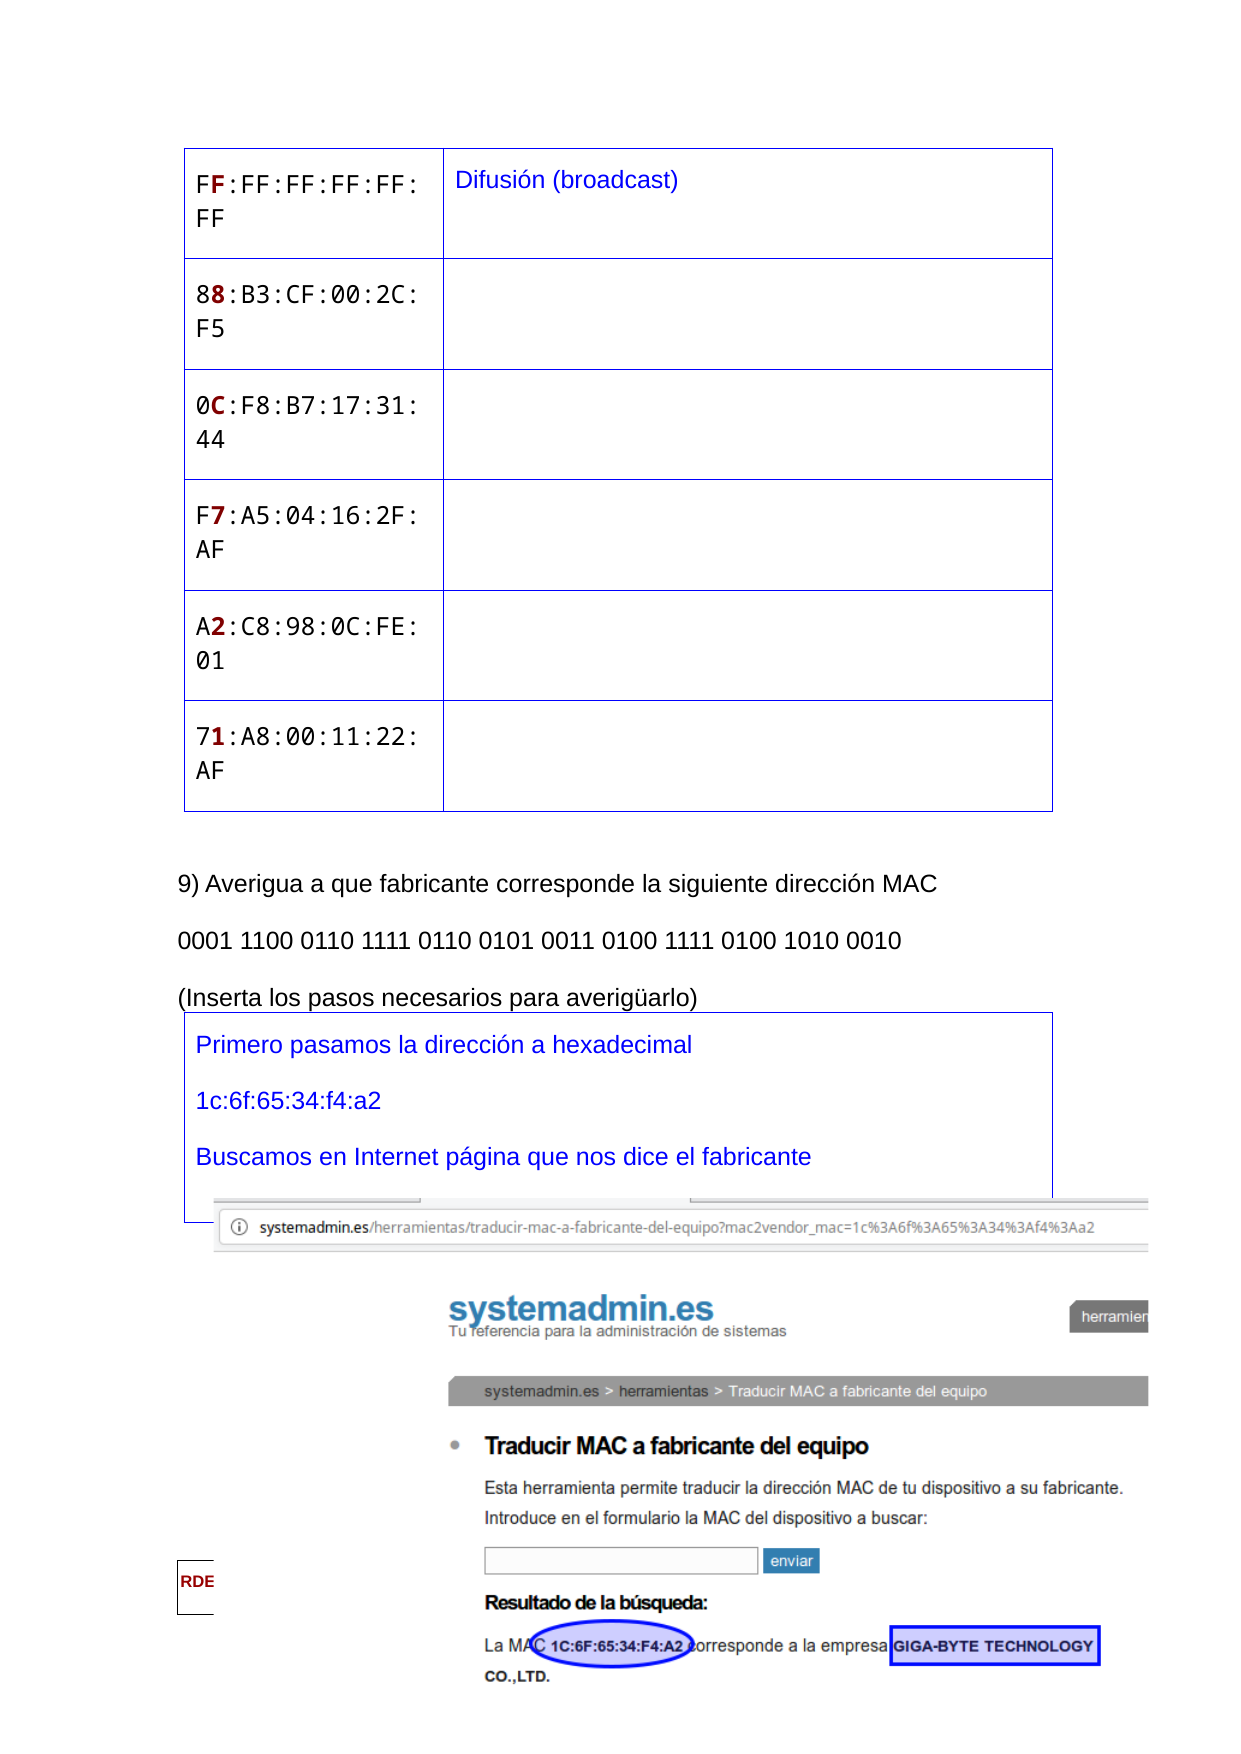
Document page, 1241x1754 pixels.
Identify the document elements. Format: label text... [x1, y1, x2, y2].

table_cell [444, 701, 1052, 811]
table_cell [444, 370, 1052, 479]
table_cell 88:B3:CF:00:2C:F5 [185, 259, 443, 369]
table_cell [444, 480, 1052, 590]
table_header Primero pasamos la dirección a hexadecimal 1c:6f:65:34:f4:a2 Buscamos en Internet página que nos dice el fabricante [185, 1013, 1052, 1222]
table_cell Difusión (broadcast) [444, 149, 1052, 258]
picture [213, 1198, 1149, 1695]
table_cell F7:A5:04:16:2F:AF [185, 480, 443, 590]
table_cell FF:FF:FF:FF:FF:FF [185, 149, 443, 258]
table_cell 0C:F8:B7:17:31:44 [185, 370, 443, 479]
table_cell [444, 591, 1052, 700]
text 9) Averigua a que fabricante corresponde la siguiente dirección MAC [177, 870, 1063, 898]
table_cell [444, 259, 1052, 369]
text (Inserta los pasos necesarios para averigüarlo) [177, 984, 1063, 1012]
table_cell A2:C8:98:0C:FE:01 [185, 591, 443, 700]
table_cell 71:A8:00:11:22:AF [185, 701, 443, 811]
text 0001 1100 0110 1111 0110 0101 0011 0100 1111 0100 1010 0010 [177, 927, 1063, 955]
